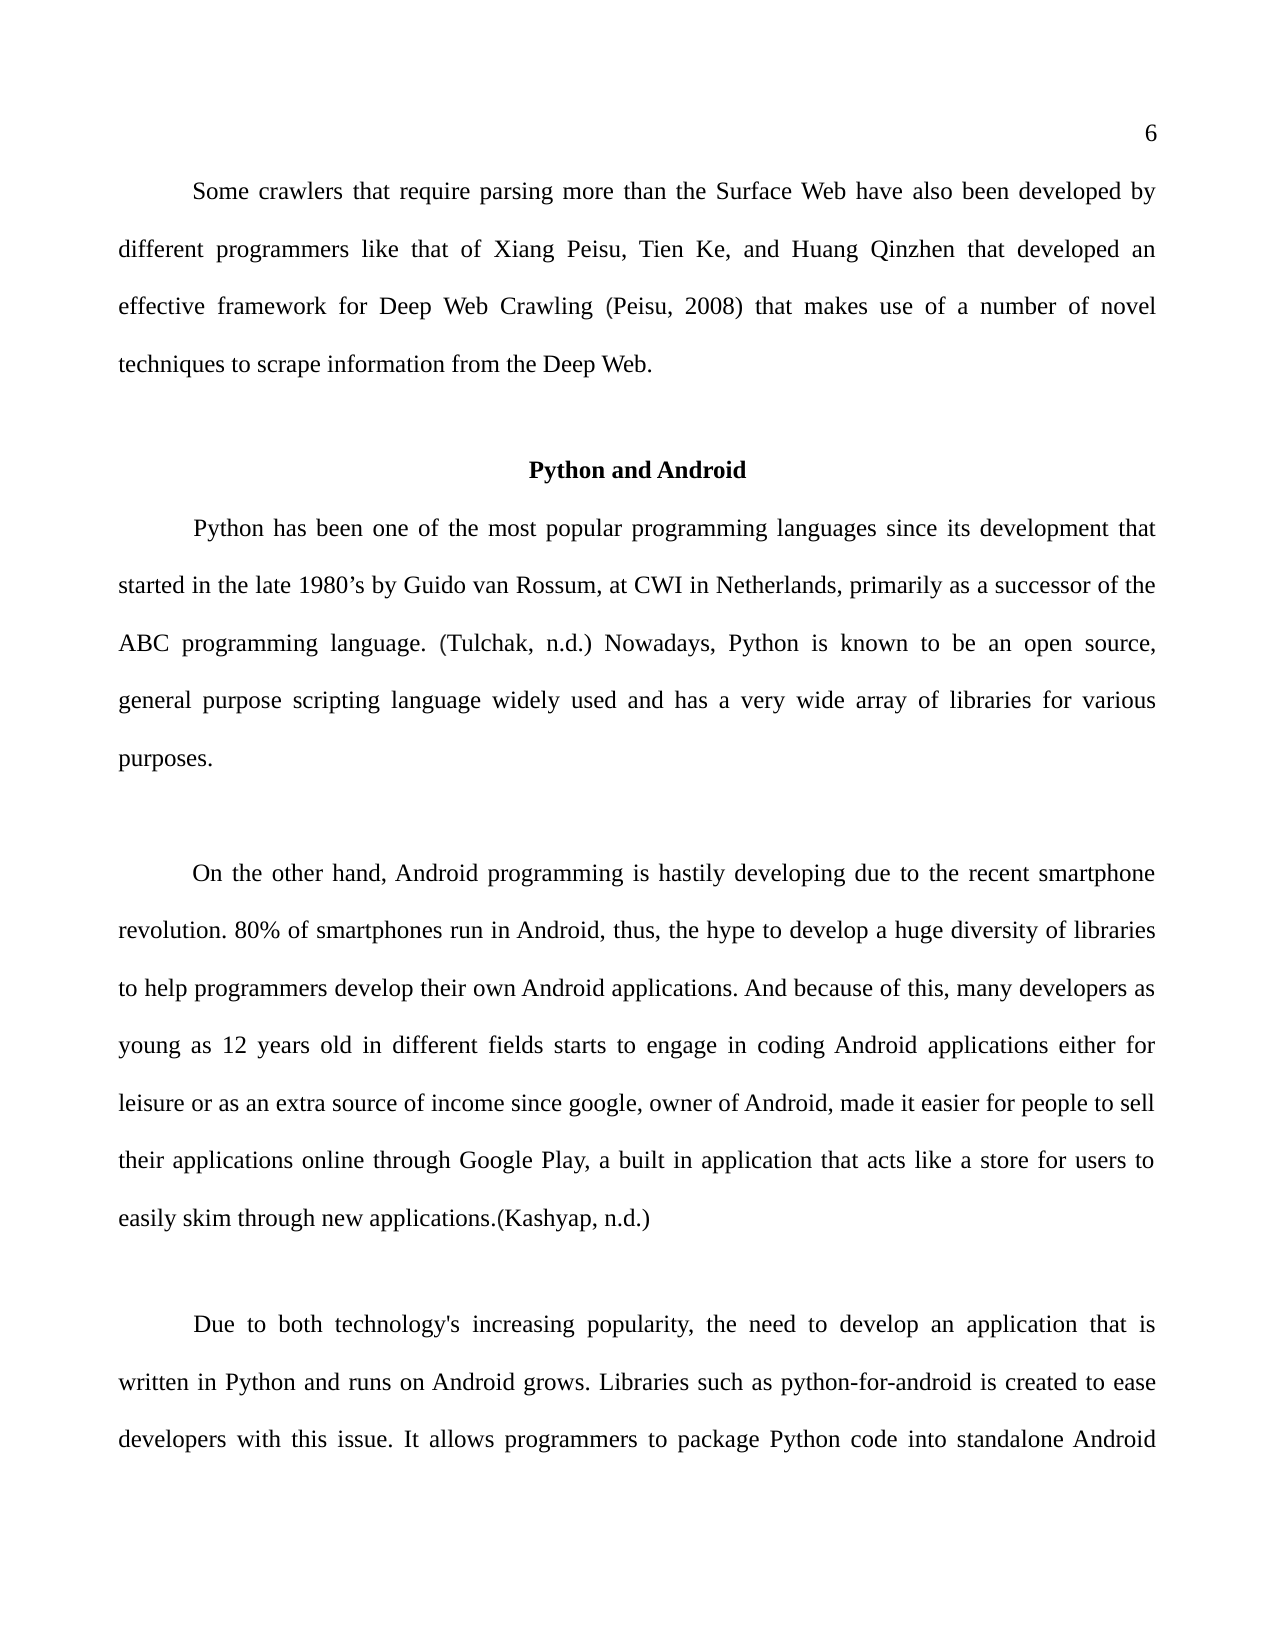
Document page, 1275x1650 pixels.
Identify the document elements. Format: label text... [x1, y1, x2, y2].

text On the other hand, Android programming is hastily developing due to the recent smartphone revolution. 80% of smartphones run in Android, thus, the hype to develop a huge diversity of libraries to help programmers develop their own Android applications. And because of this, many developers as young as 12 years old in different fields starts to engage in coding Android applications either for leisure or as an extra source of income since google, owner of Android, made it easier for people to sell their applications online through Google Play, a built in application that acts like a store for users to easily skim through new applications.(Kashyap, n.d.) [118, 858, 1157, 1232]
text Due to both technology's increasing popularity, the need to develop an application that is written in Python and runs on Android grows. Libraries such as python-for-android is created to ease developers with this issue. It allows programmers to package Python code into standalone Android [118, 1309, 1157, 1453]
text Python and Android [118, 455, 1157, 484]
text Python has been one of the most popular programming languages since its development that started in the late 1980’s by Guido van Rossum, at CWI in Netherlands, primarily as a successor of the ABC programming language. (Tulchak, n.d.) Nowadays, Python is known to be an open source, general purpose scripting language widely used and has a very wide array of libraries for various purposes. [118, 513, 1157, 772]
text Some crawlers that require parsing more than the Surface Web have also been developed by different programmers like that of Xiang Peisu, Tien Ke, and Huang Qinzhen that developed an effective framework for Deep Web Crawling (Peisu, 2008) that makes use of a number of novel techniques to scrape information from the Deep Web. [118, 176, 1157, 378]
